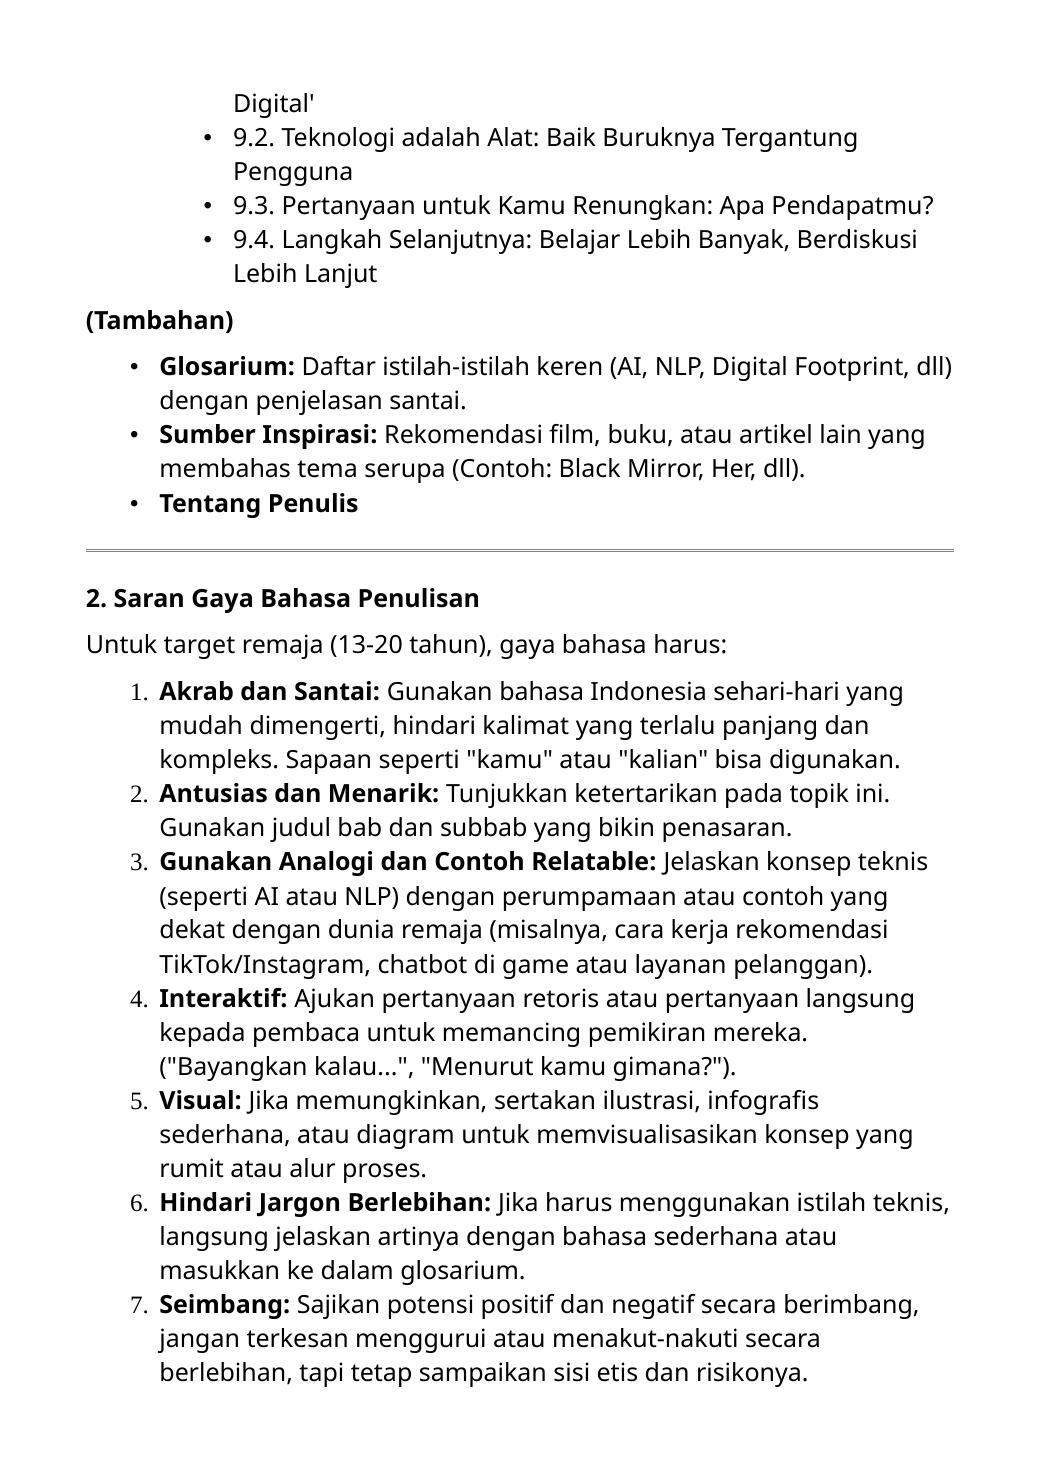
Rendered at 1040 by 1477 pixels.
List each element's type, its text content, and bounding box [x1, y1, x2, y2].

text Untuk target remaja (13-20 tahun), gaya bahasa harus: [86, 627, 954, 661]
list Interaktif: Ajukan pertanyaan retoris atau pertanyaan langsung kepada pembaca untuk memancing pemikiran mereka. ("Bayangkan kalau...", "Menurut kamu gimana?"). [130, 980, 954, 1082]
list 9.3. Pertanyaan untuk Kamu Renungkan: Apa Pendapatmu? [203, 188, 954, 222]
list Sumber Inspirasi: Rekomendasi film, buku, atau artikel lain yang membahas tema serupa (Contoh: Black Mirror, Her, dll). [130, 417, 954, 485]
list Hindari Jargon Berlebihan: Jika harus menggunakan istilah teknis, langsung jelaskan artinya dengan bahasa sederhana atau masukkan ke dalam glosarium. [130, 1185, 954, 1287]
list Digital' [203, 86, 954, 119]
list Glosarium: Daftar istilah-istilah keren (AI, NLP, Digital Footprint, dll) dengan penjelasan santai. [130, 349, 954, 417]
list Akrab dan Santai: Gunakan bahasa Indonesia sehari-hari yang mudah dimengerti, hindari kalimat yang terlalu panjang dan kompleks. Sapaan seperti "kamu" atau "kalian" bisa digunakan. [130, 674, 954, 776]
list 9.2. Teknologi adalah Alat: Baik Buruknya Tergantung Pengguna [203, 119, 954, 188]
list Gunakan Analogi dan Contoh Relatable: Jelaskan konsep teknis (seperti AI atau NLP) dengan perumpamaan atau contoh yang dekat dengan dunia remaja (misalnya, cara kerja rekomendasi TikTok/Instagram, chatbot di game atau layanan pelanggan). [130, 844, 954, 980]
list Tentang Penulis [130, 485, 954, 519]
list 9.4. Langkah Selanjutnya: Belajar Lebih Banyak, Berdiskusi Lebih Lanjut [203, 222, 954, 290]
list Visual: Jika memungkinkan, sertakan ilustrasi, infografis sederhana, atau diagram untuk memvisualisasikan konsep yang rumit atau alur proses. [130, 1082, 954, 1185]
text 2. Saran Gaya Bahasa Penulisan [86, 581, 954, 615]
list Seimbang: Sajikan potensi positif dan negatif secara berimbang, jangan terkesan menggurui atau menakut-nakuti secara berlebihan, tapi tetap sampaikan sisi etis dan risikonya. [130, 1287, 954, 1389]
text (Tambahan) [86, 302, 954, 336]
list Antusias dan Menarik: Tunjukkan ketertarikan pada topik ini. Gunakan judul bab dan subbab yang bikin penasaran. [130, 776, 954, 844]
